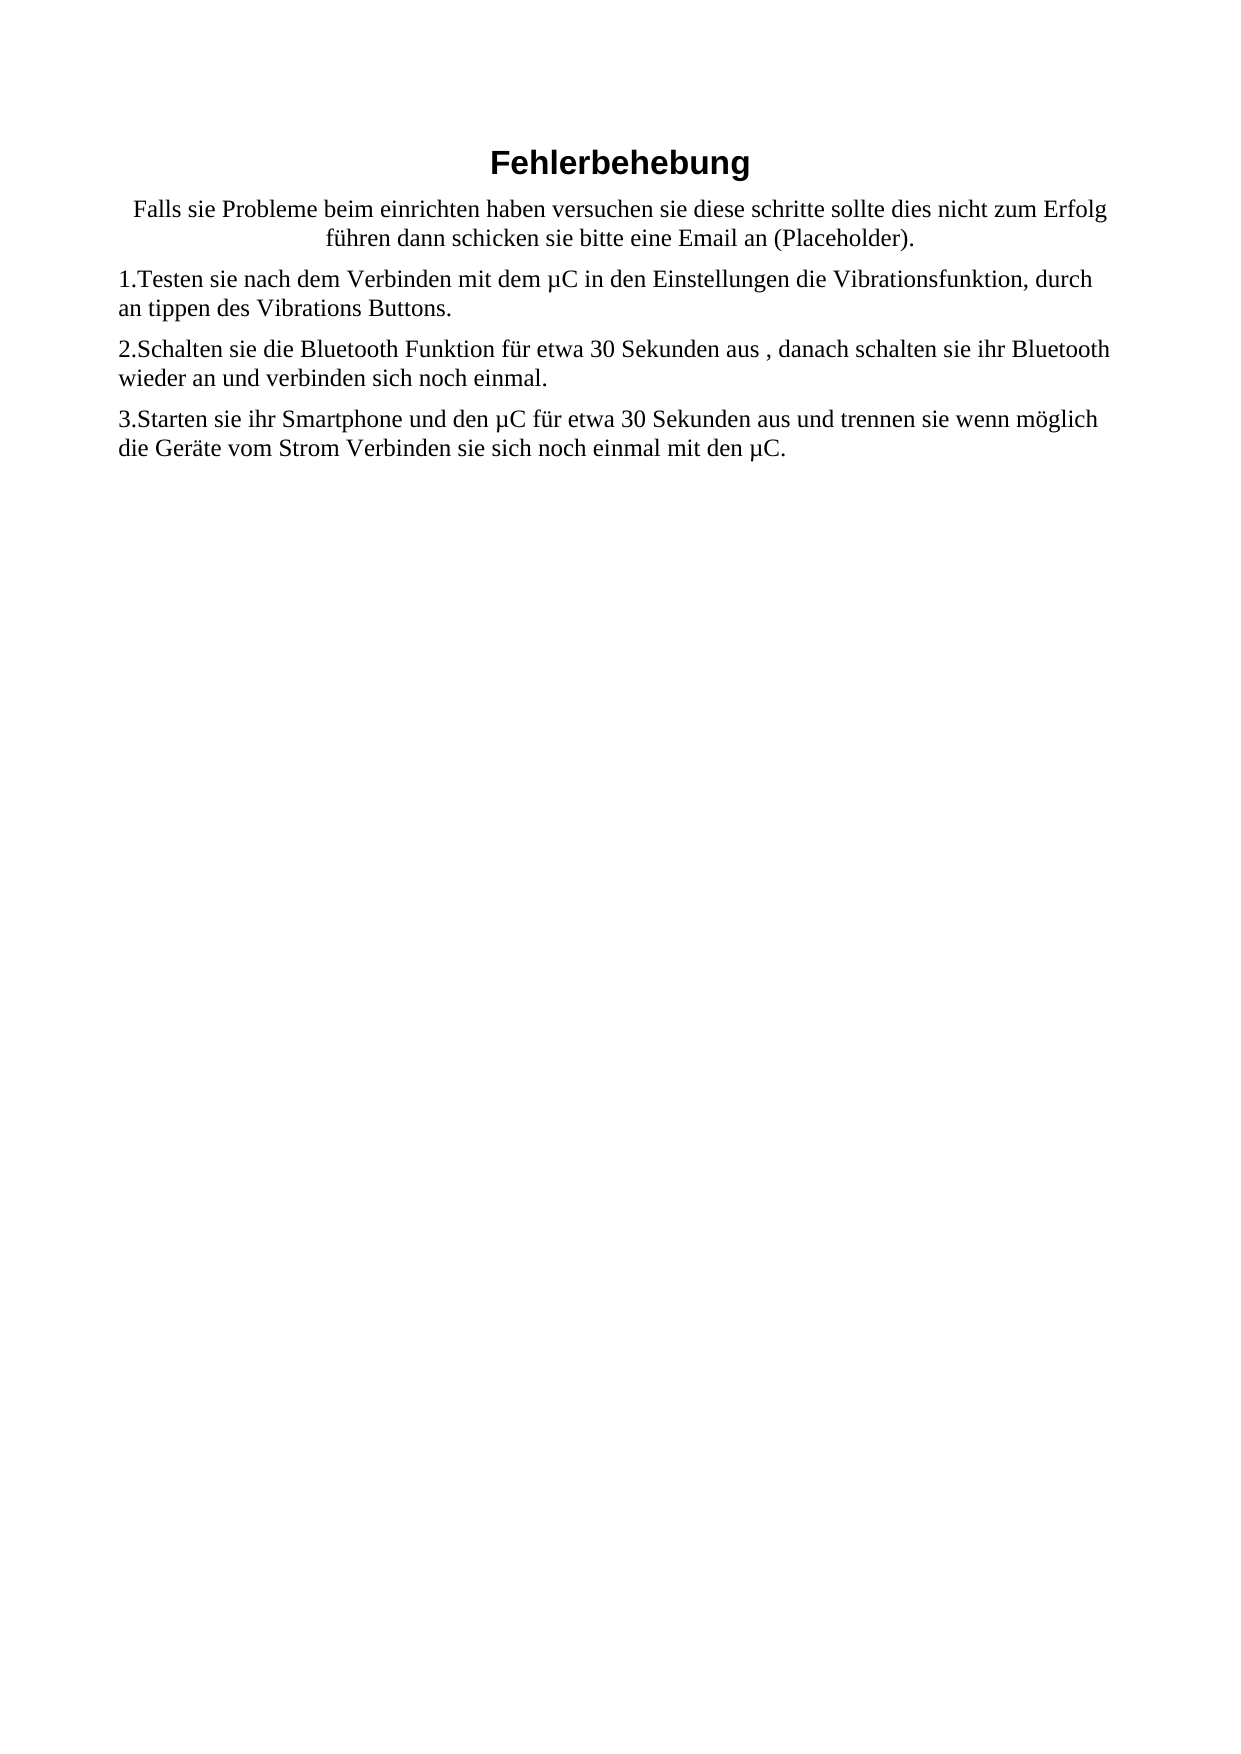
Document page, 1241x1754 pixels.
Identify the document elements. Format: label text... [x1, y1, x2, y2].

text 2.Schalten sie die Bluetooth Funktion für etwa 30 Sekunden aus , danach schalten sie ihr Bluetooth wieder an und verbinden sich noch einmal. [118, 334, 1122, 392]
text Falls sie Probleme beim einrichten haben versuchen sie diese schritte sollte dies nicht zum Erfolg führen dann schicken sie bitte eine Email an (Placeholder). [118, 194, 1122, 252]
text 3.Starten sie ihr Smartphone und den µC für etwa 30 Sekunden aus und trennen sie wenn möglich die Geräte vom Strom Verbinden sie sich noch einmal mit den µC. [118, 404, 1122, 462]
subtitle Fehlerbehebung [118, 143, 1122, 182]
text 1.Testen sie nach dem Verbinden mit dem µC in den Einstellungen die Vibrationsfunktion, durch an tippen des Vibrations Buttons. [118, 264, 1122, 322]
